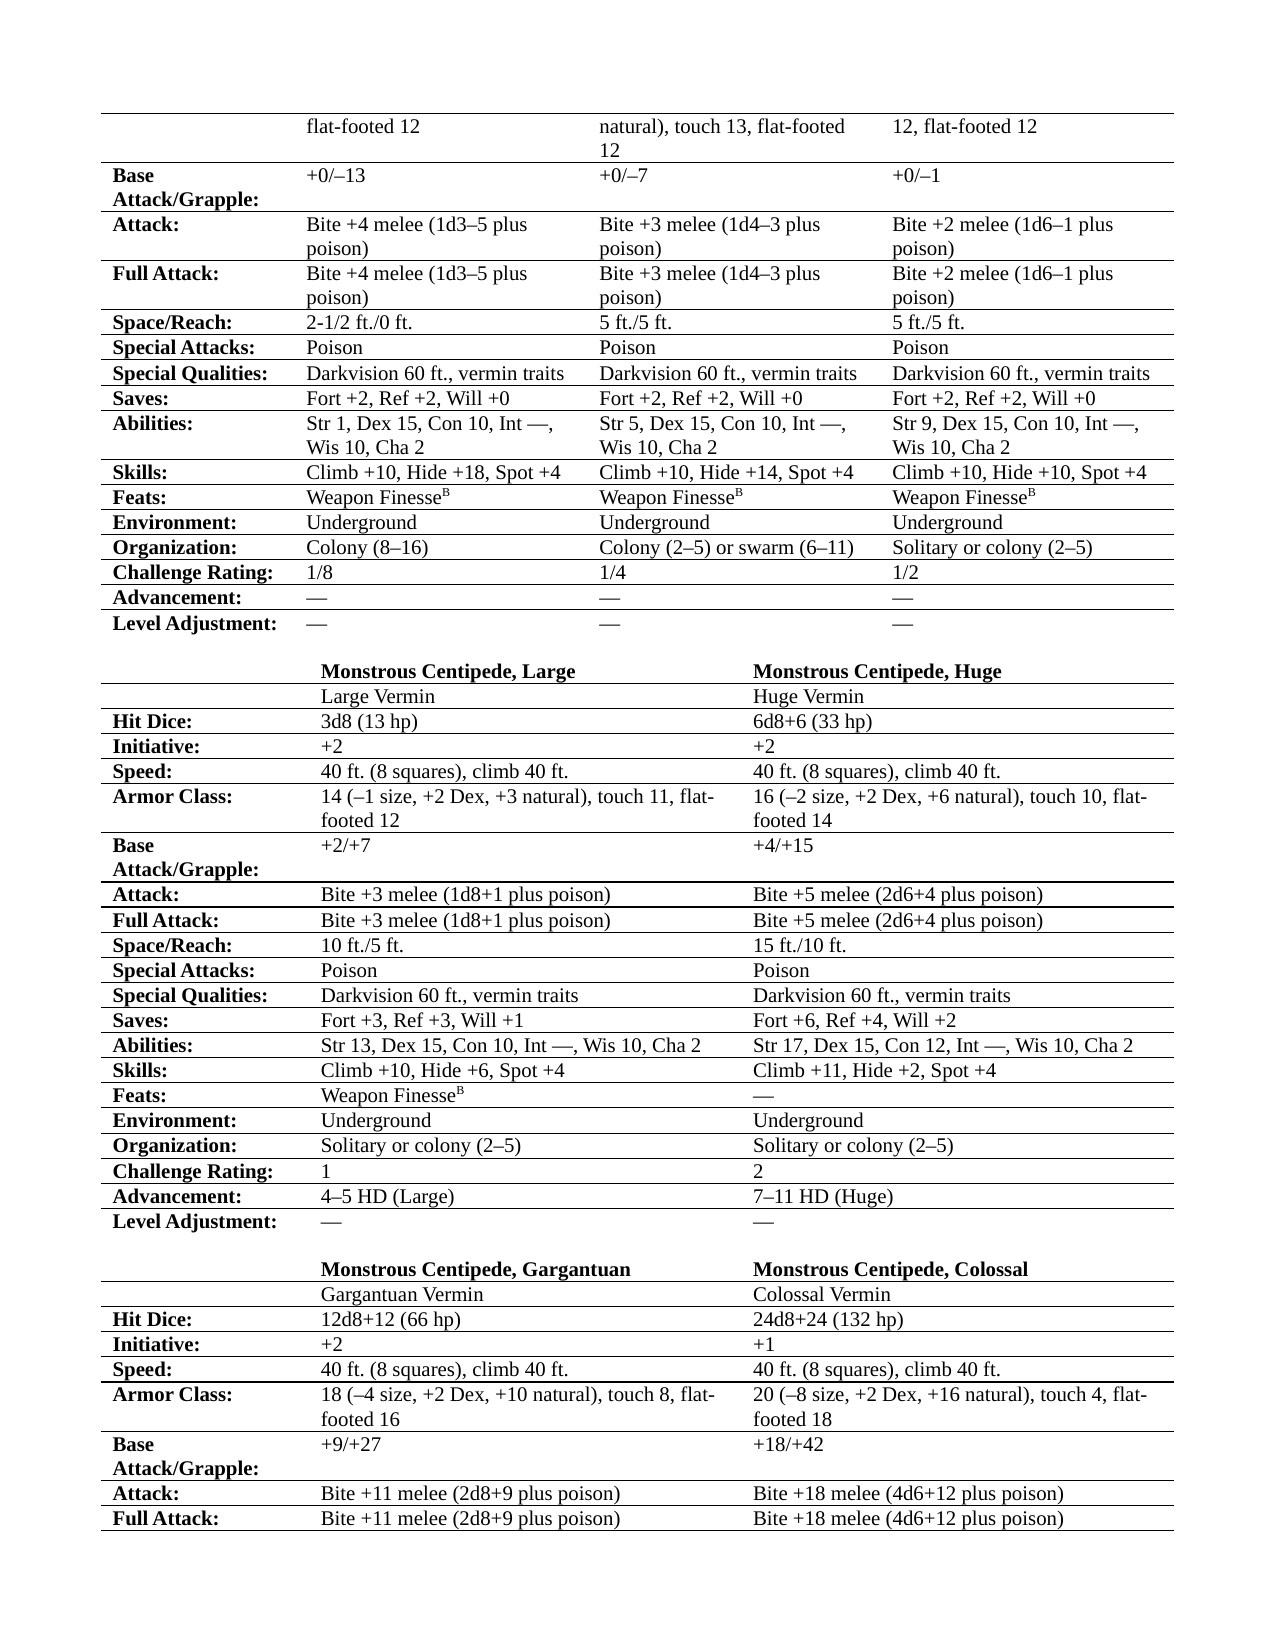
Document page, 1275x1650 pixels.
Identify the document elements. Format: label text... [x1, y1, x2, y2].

table_cell Darkvision 60 ft., vermin traits [295, 360, 588, 384]
table_cell Str 9, Dex 15, Con 10, Int —, Wis 10, Cha 2 [881, 411, 1174, 459]
table_cell 4–5 HD (Large) [309, 1184, 742, 1208]
table_header Monstrous Centipede, Gargantuan [309, 1257, 742, 1281]
table_cell Feats: [101, 1083, 309, 1107]
table_cell 3d8 (13 hp) [309, 709, 742, 733]
table_cell — [295, 610, 588, 634]
table_cell Organization: [101, 535, 295, 559]
table_cell 1/2 [881, 560, 1174, 584]
table_cell Gargantuan Vermin [309, 1282, 742, 1306]
table_cell flat-footed 12 [295, 114, 588, 162]
table_cell 18 (–4 size, +2 Dex, +10 natural), touch 8, flat-footed 16 [309, 1383, 742, 1431]
table_cell Abilities: [101, 1033, 309, 1057]
table_cell Underground [588, 510, 881, 534]
table_cell Special Qualities: [101, 360, 295, 384]
table_cell Bite +18 melee (4d6+12 plus poison) [742, 1506, 1174, 1530]
table_cell Weapon FinesseB [881, 485, 1174, 509]
table_cell Solitary or colony (2–5) [309, 1134, 742, 1157]
table_cell Poison [881, 335, 1174, 359]
table_cell Full Attack: [101, 908, 309, 932]
table_cell 2 [742, 1159, 1174, 1183]
table_cell +18/+42 [742, 1432, 1174, 1480]
table_cell Speed: [101, 1357, 309, 1381]
table_cell Poison [742, 958, 1174, 982]
table_cell Darkvision 60 ft., vermin traits [742, 983, 1174, 1007]
table_cell — [588, 585, 881, 609]
table_header Monstrous Centipede, Large [309, 659, 742, 683]
table_cell Attack: [101, 1481, 309, 1505]
table_cell Space/Reach: [101, 933, 309, 957]
table_cell Hit Dice: [101, 1307, 309, 1331]
table_cell 12d8+12 (66 hp) [309, 1307, 742, 1331]
table_cell Bite +11 melee (2d8+9 plus poison) [309, 1481, 742, 1505]
table_cell Underground [881, 510, 1174, 534]
table_cell +2/+7 [309, 833, 742, 881]
table_cell Poison [309, 958, 742, 982]
table_cell Challenge Rating: [101, 560, 295, 584]
table_cell 12, flat-footed 12 [881, 114, 1174, 162]
table_cell Environment: [101, 510, 295, 534]
table_cell Advancement: [101, 1184, 309, 1208]
table_cell 24d8+24 (132 hp) [742, 1307, 1174, 1331]
table_cell Skills: [101, 460, 295, 484]
table_cell Feats: [101, 485, 295, 509]
table_cell +0/–13 [295, 163, 588, 211]
table_cell [101, 684, 309, 708]
table_cell Abilities: [101, 411, 295, 459]
table_cell Attack: [101, 883, 309, 906]
table_cell Darkvision 60 ft., vermin traits [588, 360, 881, 384]
table_cell Special Qualities: [101, 983, 309, 1007]
table_cell Attack: [101, 212, 295, 260]
table_cell Speed: [101, 759, 309, 783]
table_cell Challenge Rating: [101, 1159, 309, 1183]
table_cell — [881, 585, 1174, 609]
table_cell +4/+15 [742, 833, 1174, 881]
table_header [101, 1257, 309, 1281]
table_cell +2 [309, 1332, 742, 1356]
table_cell 40 ft. (8 squares), climb 40 ft. [742, 759, 1174, 783]
table_header [101, 659, 309, 683]
table_cell Space/Reach: [101, 310, 295, 334]
table_cell Darkvision 60 ft., vermin traits [309, 983, 742, 1007]
table_cell +0/–1 [881, 163, 1174, 211]
table_cell Initiative: [101, 734, 309, 758]
table_cell Special Attacks: [101, 335, 295, 359]
table_cell Environment: [101, 1108, 309, 1132]
table_cell +2 [309, 734, 742, 758]
table_cell 5 ft./5 ft. [881, 310, 1174, 334]
table_cell Full Attack: [101, 261, 295, 309]
table_cell [101, 114, 295, 162]
table_cell Full Attack: [101, 1506, 309, 1530]
table_cell Climb +10, Hide +14, Spot +4 [588, 460, 881, 484]
table_cell Large Vermin [309, 684, 742, 708]
table_cell — [309, 1209, 742, 1233]
table_cell Str 17, Dex 15, Con 12, Int —, Wis 10, Cha 2 [742, 1033, 1174, 1057]
table_cell Climb +11, Hide +2, Spot +4 [742, 1058, 1174, 1082]
table_cell Colony (2–5) or swarm (6–11) [588, 535, 881, 559]
table_cell Str 13, Dex 15, Con 10, Int —, Wis 10, Cha 2 [309, 1033, 742, 1057]
table_cell Poison [588, 335, 881, 359]
table_cell Climb +10, Hide +6, Spot +4 [309, 1058, 742, 1082]
table_cell — [742, 1083, 1174, 1107]
table_cell Level Adjustment: [101, 610, 295, 634]
table_cell Initiative: [101, 1332, 309, 1356]
table_cell 5 ft./5 ft. [588, 310, 881, 334]
table_cell Climb +10, Hide +18, Spot +4 [295, 460, 588, 484]
table_cell Solitary or colony (2–5) [742, 1134, 1174, 1157]
table_cell Skills: [101, 1058, 309, 1082]
table_cell Underground [295, 510, 588, 534]
table_cell Bite +3 melee (1d8+1 plus poison) [309, 908, 742, 932]
table_cell Str 1, Dex 15, Con 10, Int —, Wis 10, Cha 2 [295, 411, 588, 459]
table_cell Huge Vermin [742, 684, 1174, 708]
table_cell 14 (–1 size, +2 Dex, +3 natural), touch 11, flat-footed 12 [309, 784, 742, 832]
table_cell natural), touch 13, flat-footed 12 [588, 114, 881, 162]
table_header Monstrous Centipede, Huge [742, 659, 1174, 683]
table_cell 1/4 [588, 560, 881, 584]
table_cell +9/+27 [309, 1432, 742, 1480]
table_cell — [881, 610, 1174, 634]
table_cell Fort +2, Ref +2, Will +0 [588, 386, 881, 409]
table_cell Armor Class: [101, 784, 309, 832]
table_cell Fort +2, Ref +2, Will +0 [881, 386, 1174, 409]
table_cell 20 (–8 size, +2 Dex, +16 natural), touch 4, flat-footed 18 [742, 1383, 1174, 1431]
table_cell Underground [742, 1108, 1174, 1132]
table_cell 10 ft./5 ft. [309, 933, 742, 957]
table_cell Bite +3 melee (1d4–3 plus poison) [588, 261, 881, 309]
table_cell Bite +5 melee (2d6+4 plus poison) [742, 908, 1174, 932]
table_cell Underground [309, 1108, 742, 1132]
table_cell Climb +10, Hide +10, Spot +4 [881, 460, 1174, 484]
table_cell Bite +4 melee (1d3–5 plus poison) [295, 261, 588, 309]
table_cell Weapon FinesseB [295, 485, 588, 509]
table_cell [101, 1282, 309, 1306]
table_cell Fort +3, Ref +3, Will +1 [309, 1008, 742, 1032]
table_cell Bite +2 melee (1d6–1 plus poison) [881, 261, 1174, 309]
table_cell +1 [742, 1332, 1174, 1356]
table_cell Organization: [101, 1134, 309, 1157]
table_cell Hit Dice: [101, 709, 309, 733]
table_cell 40 ft. (8 squares), climb 40 ft. [742, 1357, 1174, 1381]
table_cell Bite +18 melee (4d6+12 plus poison) [742, 1481, 1174, 1505]
table_cell +0/–7 [588, 163, 881, 211]
table_cell Base Attack/Grapple: [101, 1432, 309, 1480]
table_cell 40 ft. (8 squares), climb 40 ft. [309, 759, 742, 783]
table_cell Fort +6, Ref +4, Will +2 [742, 1008, 1174, 1032]
table_cell — [295, 585, 588, 609]
table_cell Base Attack/Grapple: [101, 833, 309, 881]
table_cell 6d8+6 (33 hp) [742, 709, 1174, 733]
table_cell Colossal Vermin [742, 1282, 1174, 1306]
table_cell Str 5, Dex 15, Con 10, Int —, Wis 10, Cha 2 [588, 411, 881, 459]
table_cell Fort +2, Ref +2, Will +0 [295, 386, 588, 409]
table_cell Bite +3 melee (1d4–3 plus poison) [588, 212, 881, 260]
table_cell Bite +3 melee (1d8+1 plus poison) [309, 883, 742, 906]
table_cell 16 (–2 size, +2 Dex, +6 natural), touch 10, flat-footed 14 [742, 784, 1174, 832]
table_cell Poison [295, 335, 588, 359]
table_cell +2 [742, 734, 1174, 758]
table_cell — [742, 1209, 1174, 1233]
table_header Monstrous Centipede, Colossal [742, 1257, 1174, 1281]
table_cell Weapon FinesseB [588, 485, 881, 509]
table_cell Weapon FinesseB [309, 1083, 742, 1107]
table_cell Bite +4 melee (1d3–5 plus poison) [295, 212, 588, 260]
table_cell 40 ft. (8 squares), climb 40 ft. [309, 1357, 742, 1381]
table_cell 2-1/2 ft./0 ft. [295, 310, 588, 334]
table_cell Colony (8–16) [295, 535, 588, 559]
table_cell Saves: [101, 386, 295, 409]
table_cell Darkvision 60 ft., vermin traits [881, 360, 1174, 384]
table_cell 15 ft./10 ft. [742, 933, 1174, 957]
table_cell Level Adjustment: [101, 1209, 309, 1233]
table_cell Special Attacks: [101, 958, 309, 982]
table_cell Bite +5 melee (2d6+4 plus poison) [742, 883, 1174, 906]
table_cell — [588, 610, 881, 634]
table_cell Armor Class: [101, 1383, 309, 1431]
table_cell Solitary or colony (2–5) [881, 535, 1174, 559]
table_cell Bite +11 melee (2d8+9 plus poison) [309, 1506, 742, 1530]
table_cell Saves: [101, 1008, 309, 1032]
table_cell Base Attack/Grapple: [101, 163, 295, 211]
table_cell Advancement: [101, 585, 295, 609]
table_cell 7–11 HD (Huge) [742, 1184, 1174, 1208]
table_cell 1 [309, 1159, 742, 1183]
table_cell 1/8 [295, 560, 588, 584]
table_cell Bite +2 melee (1d6–1 plus poison) [881, 212, 1174, 260]
